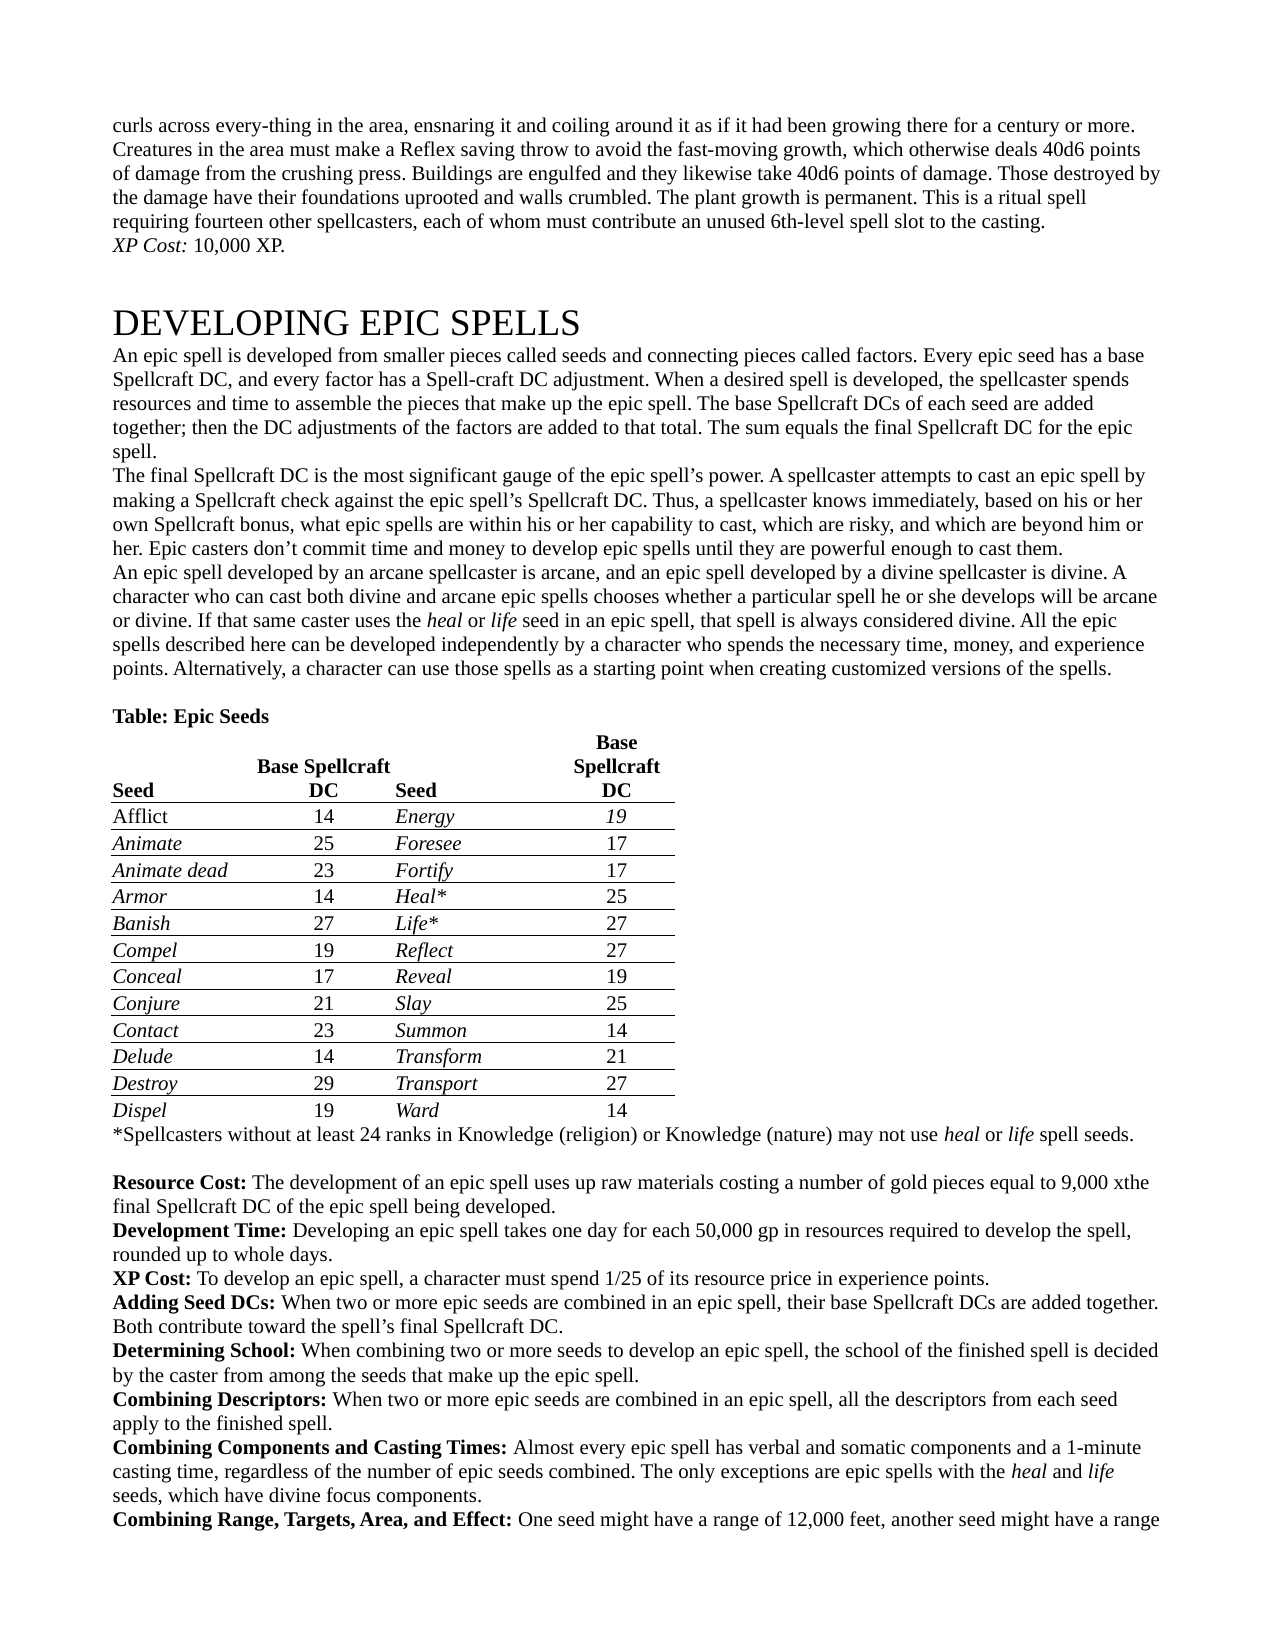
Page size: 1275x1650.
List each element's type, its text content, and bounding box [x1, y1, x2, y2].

table_cell 14 [558, 1016, 675, 1042]
table_cell 23 [254, 856, 394, 882]
text Resource Cost: The development of an epic spell uses up raw materials costing a number of gold pieces equal to 9,000 xthe final Spellcraft DC of the epic spell being developed. [112, 1170, 1162, 1218]
text XP Cost: 10,000 XP. [112, 233, 1162, 257]
table_cell Life* [394, 910, 558, 935]
table_cell Summon [394, 1016, 558, 1042]
table_cell Conjure [111, 990, 253, 1015]
table_cell 27 [254, 910, 394, 935]
table_cell Banish [111, 910, 253, 935]
table_cell Ward [394, 1096, 558, 1122]
table_cell Dispel [111, 1096, 253, 1122]
table_cell Conceal [111, 963, 253, 988]
table_cell Afflict [111, 803, 253, 828]
table_cell Reflect [394, 936, 558, 962]
subtitle Table: Epic Seeds [112, 704, 1162, 728]
table_cell 14 [254, 883, 394, 908]
table_cell Reveal [394, 963, 558, 988]
table_cell Contact [111, 1016, 253, 1042]
table_cell 17 [558, 830, 675, 855]
table_cell 19 [558, 963, 675, 988]
table_cell Transport [394, 1070, 558, 1095]
table_header Seed [394, 728, 558, 802]
text Combining Range, Targets, Area, and Effect: One seed might have a range of 12,000 feet, another seed might have a range [112, 1507, 1162, 1531]
table_header Base Spellcraft DC [254, 728, 394, 802]
table_cell 29 [254, 1070, 394, 1095]
table_cell Animate [111, 830, 253, 855]
table_cell 21 [558, 1043, 675, 1068]
text *Spellcasters without at least 24 ranks in Knowledge (religion) or Knowledge (nature) may not use heal or life spell seeds. [112, 1122, 1162, 1146]
table_cell Transform [394, 1043, 558, 1068]
table_cell 23 [254, 1016, 394, 1042]
table_cell Heal* [394, 883, 558, 908]
table_cell Destroy [111, 1070, 253, 1095]
table_cell Armor [111, 883, 253, 908]
table_cell Animate dead [111, 856, 253, 882]
table_cell Fortify [394, 856, 558, 882]
table_cell 19 [254, 936, 394, 962]
text The final Spellcraft DC is the most significant gauge of the epic spell’s power. A spellcaster attempts to cast an epic spell by making a Spellcraft check against the epic spell’s Spellcraft DC. Thus, a spellcaster knows immediately, based on his or her own Spellcraft bonus, what epic spells are within his or her capability to cast, which are risky, and which are beyond him or her. Epic casters don’t commit time and money to develop epic spells until they are powerful enough to cast them. [112, 463, 1162, 560]
table_cell 14 [254, 803, 394, 828]
text Determining School: When combining two or more seeds to develop an epic spell, the school of the finished spell is decided by the caster from among the seeds that make up the epic spell. [112, 1338, 1162, 1387]
table_cell 19 [558, 803, 675, 828]
table_header Base Spellcraft DC [558, 728, 675, 802]
table_cell 25 [558, 883, 675, 908]
table_cell 27 [558, 936, 675, 962]
table_cell Slay [394, 990, 558, 1015]
table_cell Compel [111, 936, 253, 962]
table_cell 17 [558, 856, 675, 882]
table_cell 21 [254, 990, 394, 1015]
text Combining Descriptors: When two or more epic seeds are combined in an epic spell, all the descriptors from each seed apply to the finished spell. [112, 1387, 1162, 1435]
table_cell 25 [558, 990, 675, 1015]
text curls across every-thing in the area, ensnaring it and coiling around it as if it had been growing there for a century or more. Creatures in the area must make a Reflex saving throw to avoid the fast-moving growth, which otherwise deals 40d6 points of damage from the crushing press. Buildings are engulfed and they likewise take 40d6 points of damage. Those destroyed by the damage have their foundations uprooted and walls crumbled. The plant growth is permanent. This is a ritual spell requiring fourteen other spellcasters, each of whom must contribute an unused 6th-level spell slot to the casting. [112, 112, 1162, 233]
table_cell 14 [558, 1096, 675, 1122]
table_cell Delude [111, 1043, 253, 1068]
table_cell 27 [558, 910, 675, 935]
text Combining Components and Casting Times: Almost every epic spell has verbal and somatic components and a 1-minute casting time, regardless of the number of epic seeds combined. The only exceptions are epic spells with the heal and life seeds, which have divine focus components. [112, 1435, 1162, 1507]
text An epic spell developed by an arcane spellcaster is arcane, and an epic spell developed by a divine spellcaster is divine. A character who can cast both divine and arcane epic spells chooses whether a particular spell he or she develops will be arcane or divine. If that same caster uses the heal or life seed in an epic spell, that spell is always considered divine. All the epic spells described here can be developed independently by a character who spends the necessary time, money, and experience points. Alternatively, a character can use those spells as a starting point when creating customized versions of the spells. [112, 560, 1162, 680]
table_cell 14 [254, 1043, 394, 1068]
table_cell Energy [394, 803, 558, 828]
table_cell 17 [254, 963, 394, 988]
table_cell Foresee [394, 830, 558, 855]
text An epic spell is developed from smaller pieces called seeds and connecting pieces called factors. Every epic seed has a base Spellcraft DC, and every factor has a Spell-craft DC adjustment. When a desired spell is developed, the spellcaster spends resources and time to assemble the pieces that make up the epic spell. The base Spellcraft DCs of each seed are added together; then the DC adjustments of the factors are added to that total. The sum equals the final Spellcraft DC for the epic spell. [112, 343, 1162, 463]
subtitle DEVELOPING EPIC SPELLS [112, 300, 1162, 343]
text Development Time: Developing an epic spell takes one day for each 50,000 gp in resources required to develop the spell, rounded up to whole days. [112, 1218, 1162, 1266]
text XP Cost: To develop an epic spell, a character must spend 1/25 of its resource price in experience points. [112, 1266, 1162, 1290]
table_header Seed [111, 728, 253, 802]
table_cell 19 [254, 1096, 394, 1122]
text Adding Seed DCs: When two or more epic seeds are combined in an epic spell, their base Spellcraft DCs are added together. Both contribute toward the spell’s final Spellcraft DC. [112, 1290, 1162, 1338]
table_cell 25 [254, 830, 394, 855]
table_cell 27 [558, 1070, 675, 1095]
